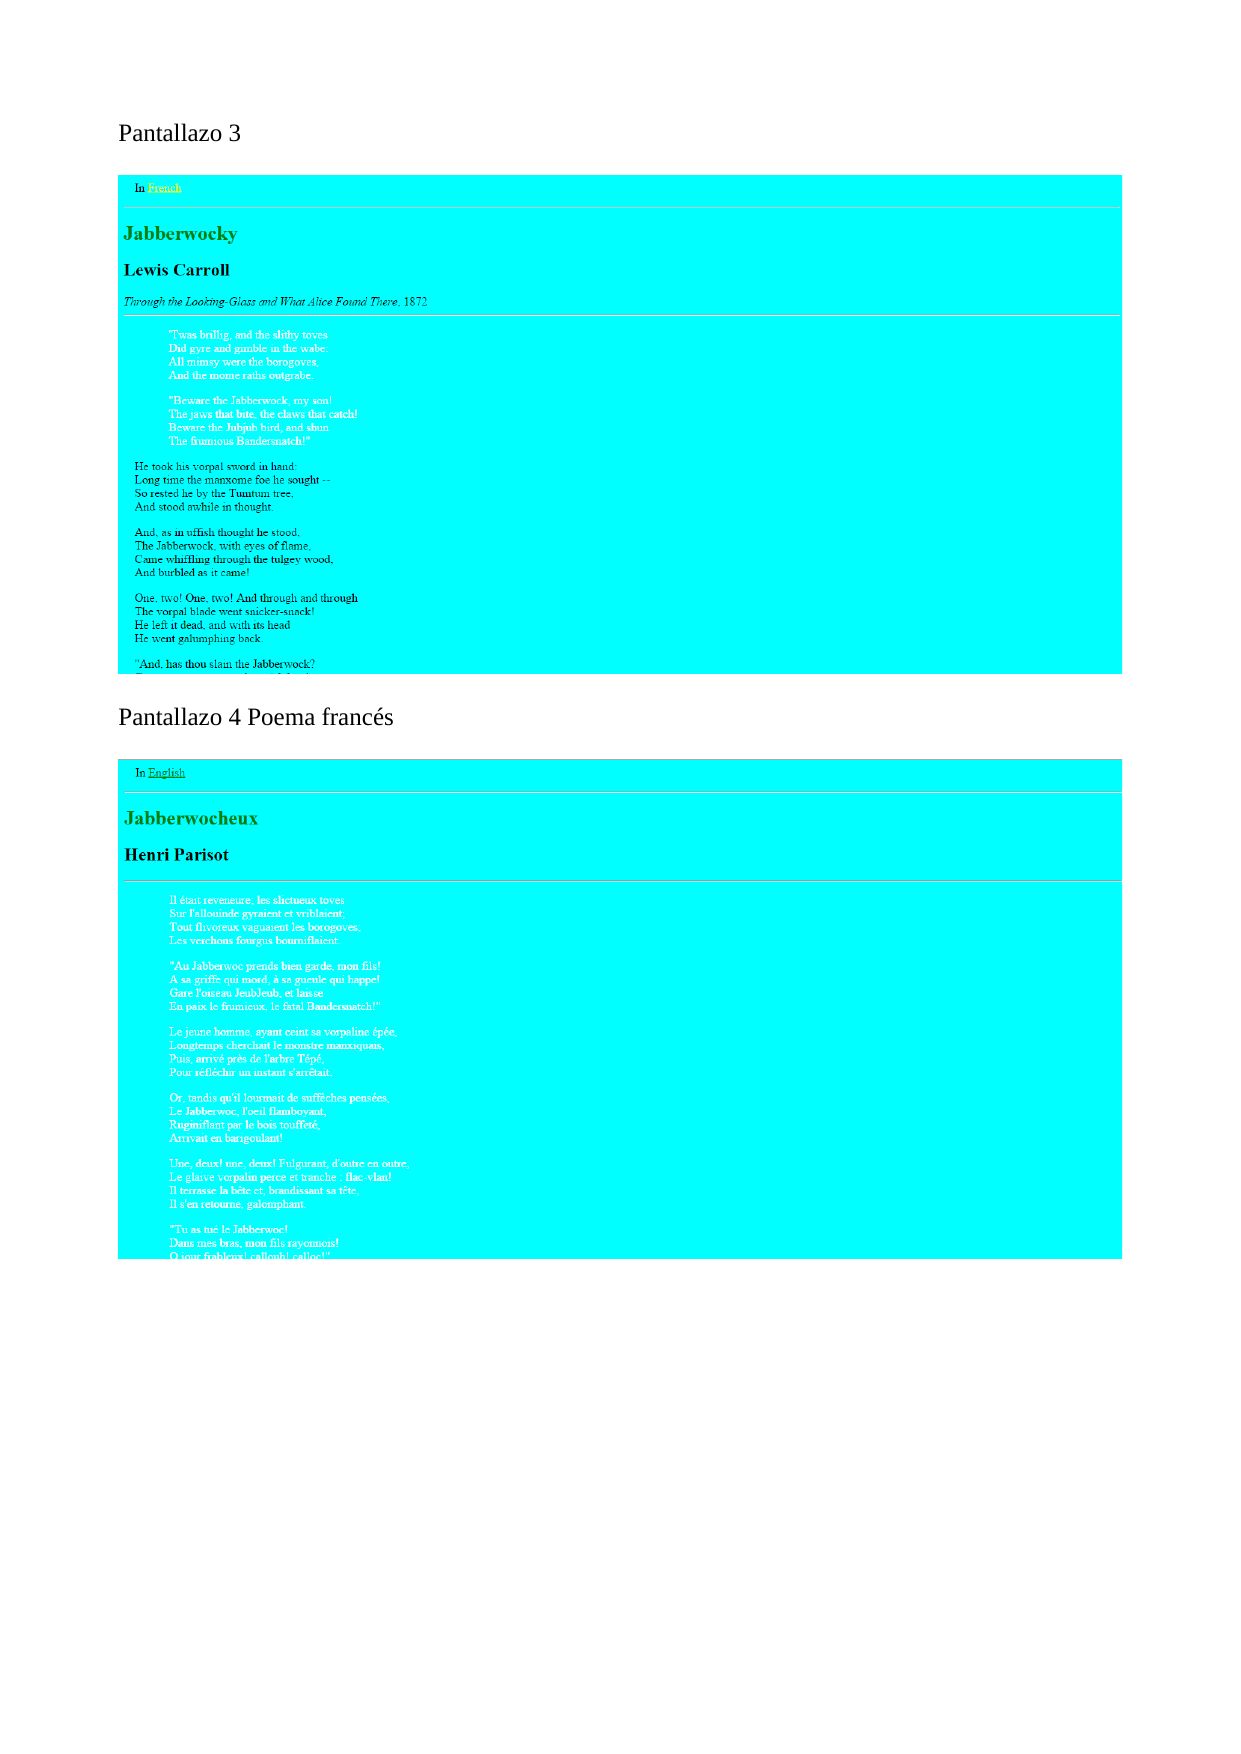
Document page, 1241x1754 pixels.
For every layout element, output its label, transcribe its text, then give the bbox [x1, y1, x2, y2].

text Pantallazo 4 Poema francés [118, 702, 1122, 731]
picture [118, 759, 1123, 1259]
text Pantallazo 3 [118, 118, 1122, 147]
picture [118, 175, 1123, 674]
